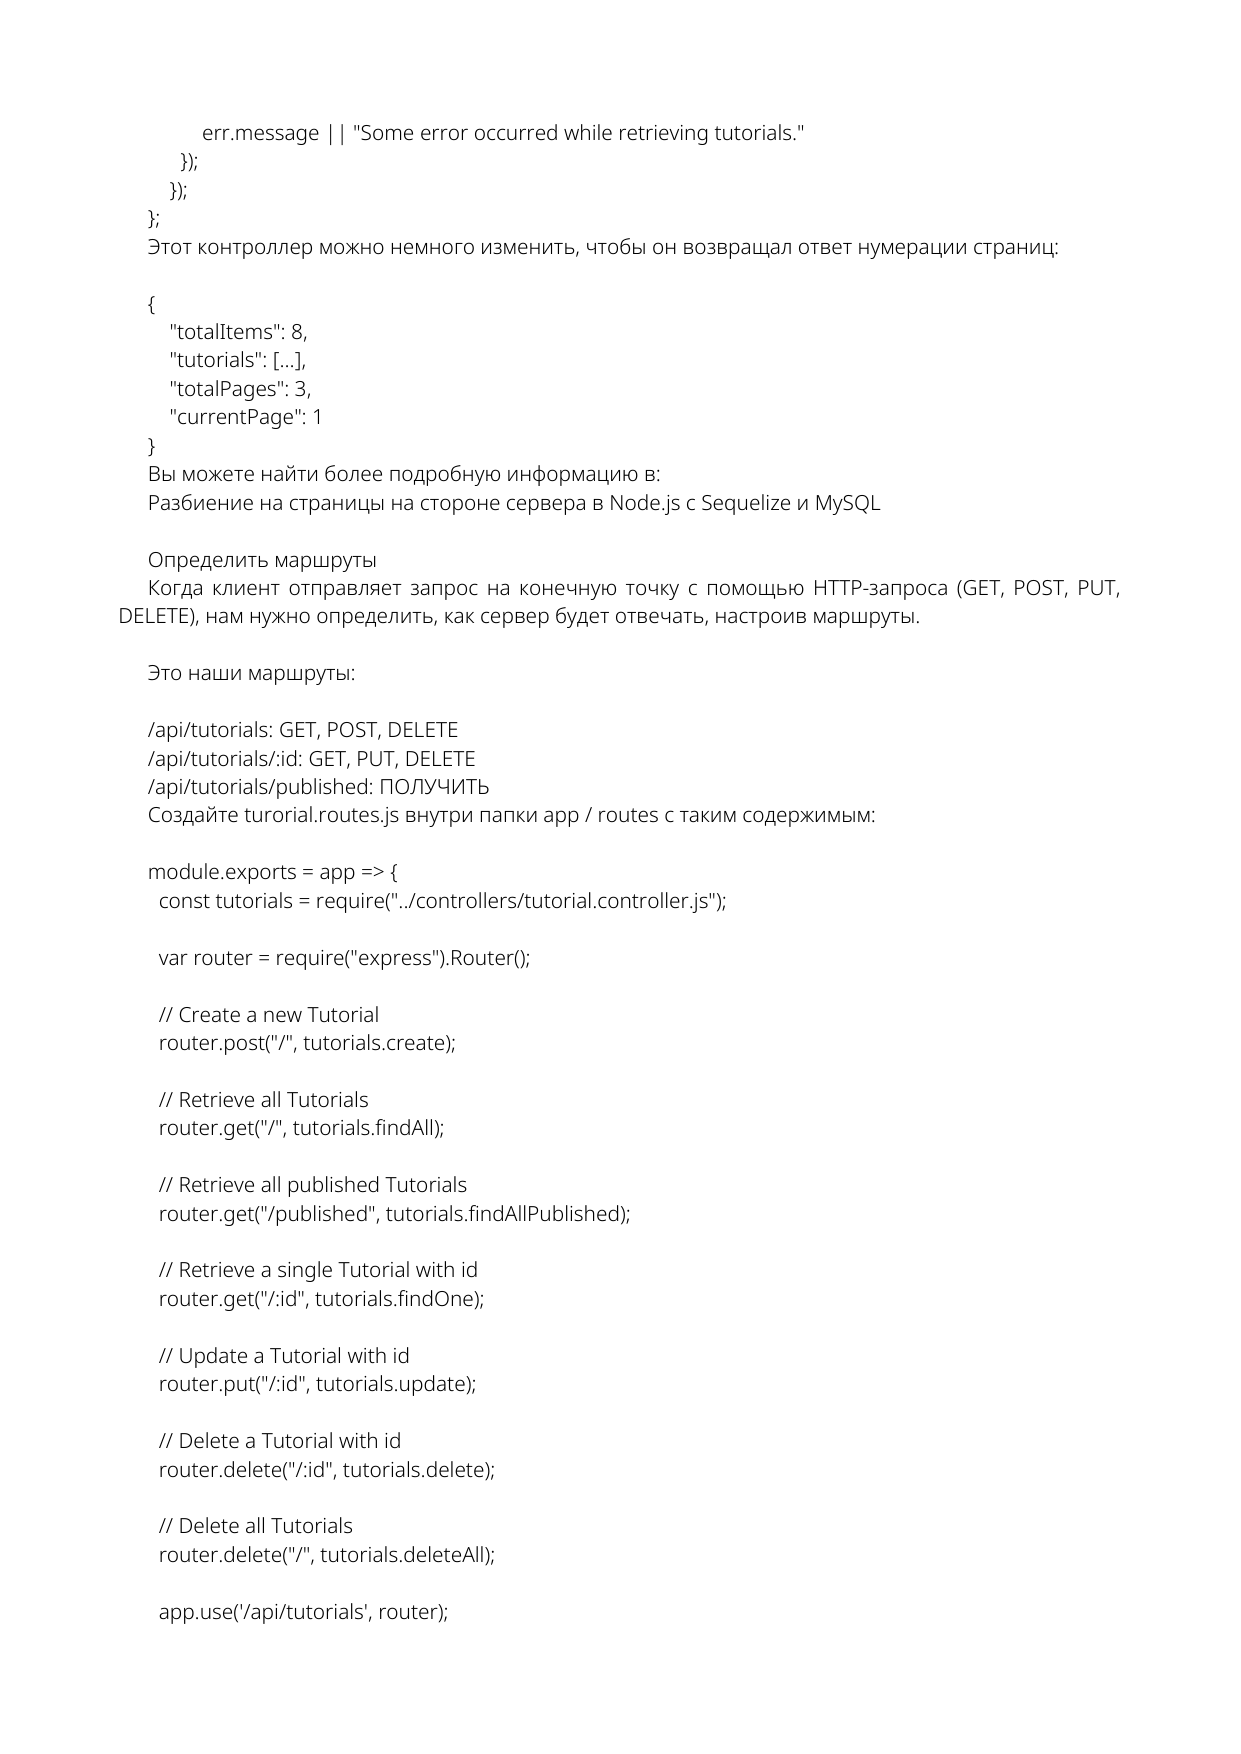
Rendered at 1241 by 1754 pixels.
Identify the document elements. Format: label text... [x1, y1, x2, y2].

text // Retrieve all published Tutorials [118, 1170, 1122, 1199]
text /api/tutorials/:id: GET, PUT, DELETE [118, 744, 1122, 772]
text Определить маршруты [118, 545, 1122, 573]
text router.get("/published", tutorials.findAllPublished); [118, 1199, 1122, 1227]
text Создайте turorial.routes.js внутри папки app / routes с таким содержимым: [118, 801, 1122, 829]
text var router = require("express").Router(); [118, 943, 1122, 971]
text err.message || "Some error occurred while retrieving tutorials." [118, 118, 1122, 147]
text // Delete all Tutorials [118, 1512, 1122, 1540]
text router.put("/:id", tutorials.update); [118, 1369, 1122, 1398]
text router.get("/:id", tutorials.findOne); [118, 1284, 1122, 1312]
text Разбиение на страницы на стороне сервера в Node.js с Sequelize и MySQL [118, 488, 1122, 516]
text Когда клиент отправляет запрос на конечную точку с помощью HTTP-запроса (GET, POST, PUT, DELETE), нам нужно определить, как сервер будет отвечать, настроив маршруты. [118, 573, 1122, 630]
text const tutorials = require("../controllers/tutorial.controller.js"); [118, 886, 1122, 914]
text // Retrieve a single Tutorial with id [118, 1256, 1122, 1284]
text }; [118, 203, 1122, 232]
text } [118, 431, 1122, 459]
text router.get("/", tutorials.findAll); [118, 1113, 1122, 1142]
text router.post("/", tutorials.create); [118, 1028, 1122, 1057]
text /api/tutorials/published: ПОЛУЧИТЬ [118, 772, 1122, 801]
text app.use('/api/tutorials', router); [118, 1597, 1122, 1625]
text "currentPage": 1 [118, 402, 1122, 431]
text /api/tutorials: GET, POST, DELETE [118, 715, 1122, 744]
text "totalPages": 3, [118, 374, 1122, 402]
text Вы можете найти более подробную информацию в: [118, 459, 1122, 488]
text // Retrieve all Tutorials [118, 1085, 1122, 1113]
text // Update a Tutorial with id [118, 1341, 1122, 1369]
text // Create a new Tutorial [118, 1000, 1122, 1028]
text router.delete("/", tutorials.deleteAll); [118, 1540, 1122, 1568]
text router.delete("/:id", tutorials.delete); [118, 1455, 1122, 1483]
text "totalItems": 8, [118, 317, 1122, 346]
text }); [118, 147, 1122, 175]
text // Delete a Tutorial with id [118, 1426, 1122, 1455]
text { [118, 289, 1122, 317]
text }); [118, 175, 1122, 203]
text "tutorials": [...], [118, 346, 1122, 374]
text module.exports = app => { [118, 857, 1122, 886]
text Это наши маршруты: [118, 658, 1122, 687]
text Этот контроллер можно немного изменить, чтобы он возвращал ответ нумерации страниц: [118, 232, 1122, 260]
